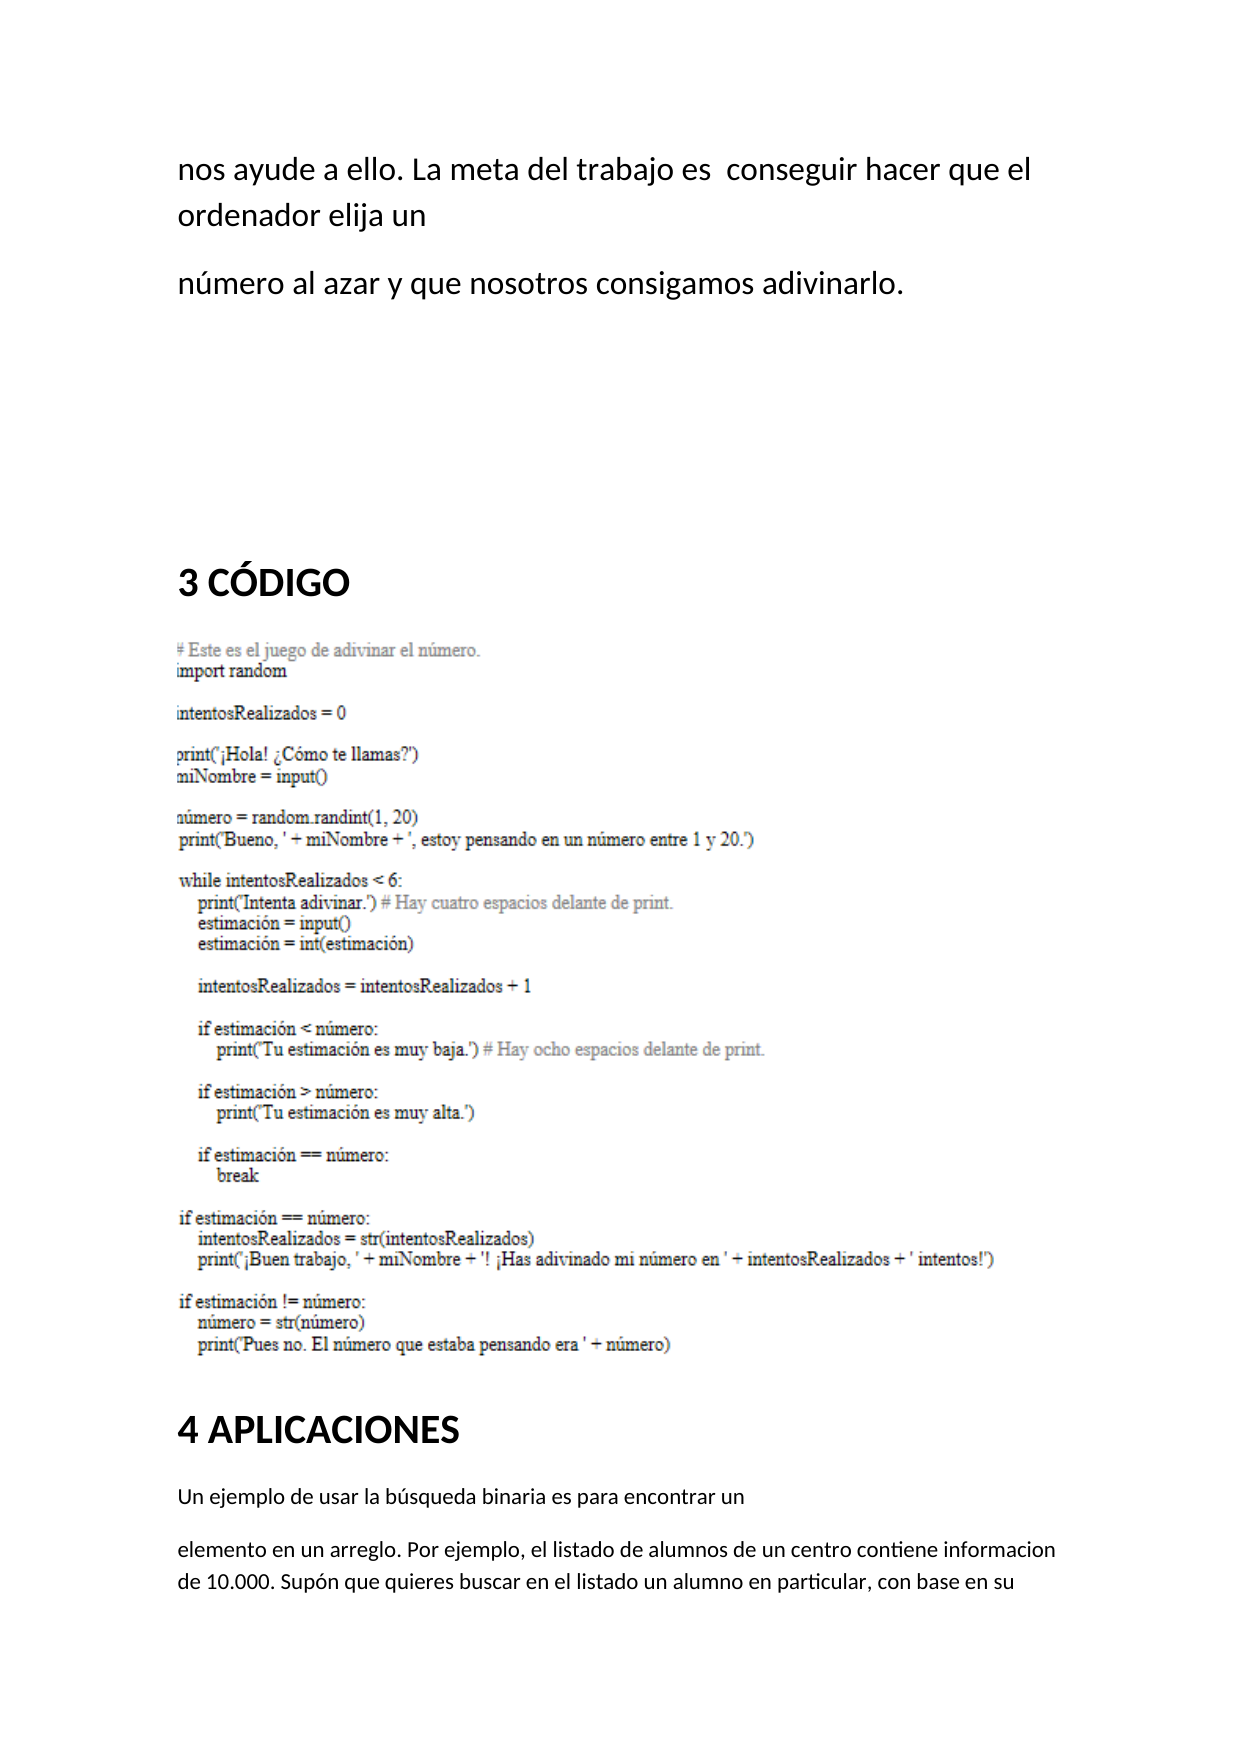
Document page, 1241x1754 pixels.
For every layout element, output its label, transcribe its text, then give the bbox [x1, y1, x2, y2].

text elemento en un arreglo. Por ejemplo, el listado de alumnos de un centro contiene informacion de 10.000. Supón que quieres buscar en el listado un alumno en particular, con base en su [177, 1535, 1063, 1596]
text 4 APLICACIONES [177, 1403, 1063, 1454]
text 3 CÓDIGO [177, 556, 1063, 607]
text nos ayude a ello. La meta del trabajo es conseguir hacer que el ordenador elija un [177, 148, 1063, 235]
text número al azar y que nosotros consigamos adivinarlo. [177, 262, 1063, 303]
text Un ejemplo de usar la búsqueda binaria es para encontrar un [177, 1482, 1063, 1510]
